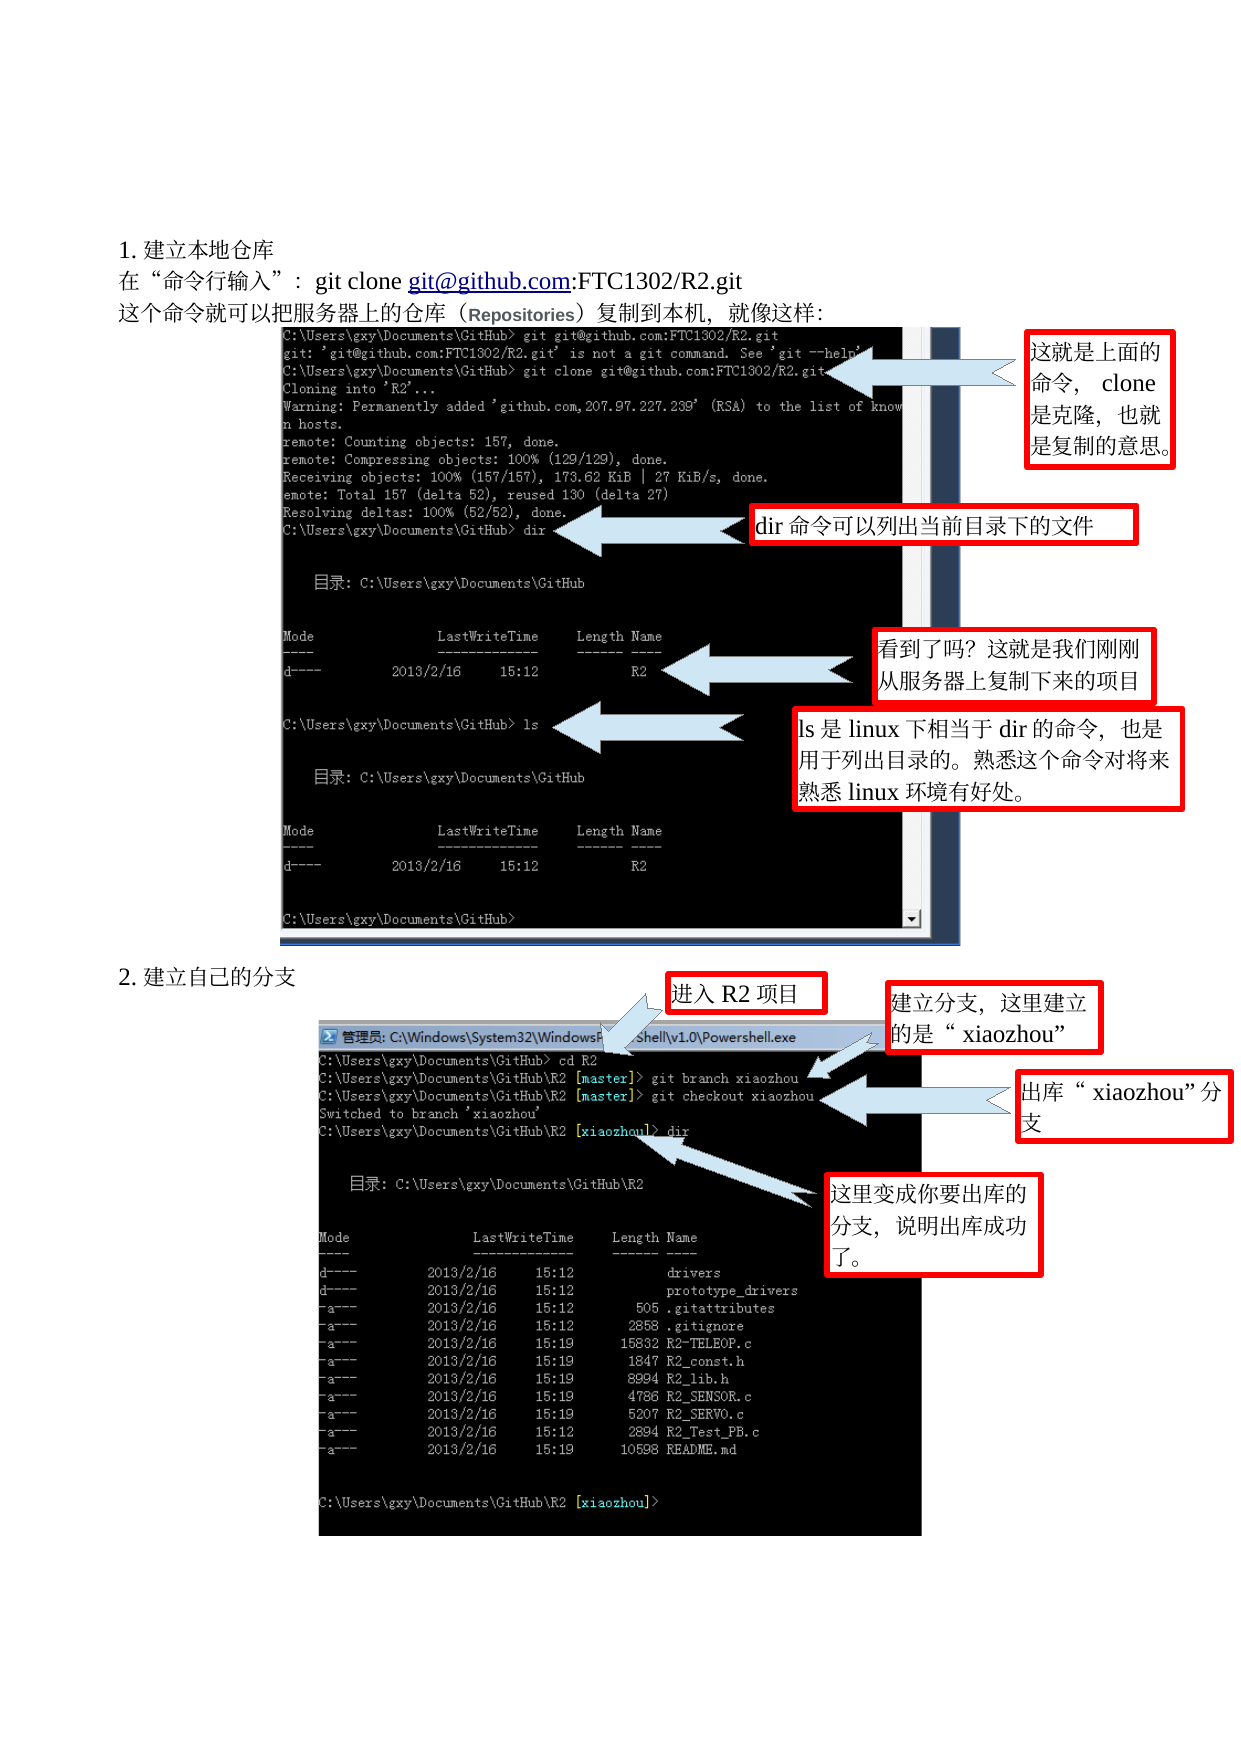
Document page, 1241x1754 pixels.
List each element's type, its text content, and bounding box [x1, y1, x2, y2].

text 1. 建立本地仓库 [118, 233, 1122, 264]
text 在“命令行输入”：git clone git@github.com:FTC1302/R2.git [118, 264, 1122, 296]
picture [318, 1020, 922, 1536]
picture [280, 327, 961, 946]
text 2. 建立自己的分支 [118, 960, 1122, 991]
text 这个命令就可以把服务器上的仓库（Repositories）复制到本机，就像这样： [118, 296, 1122, 327]
